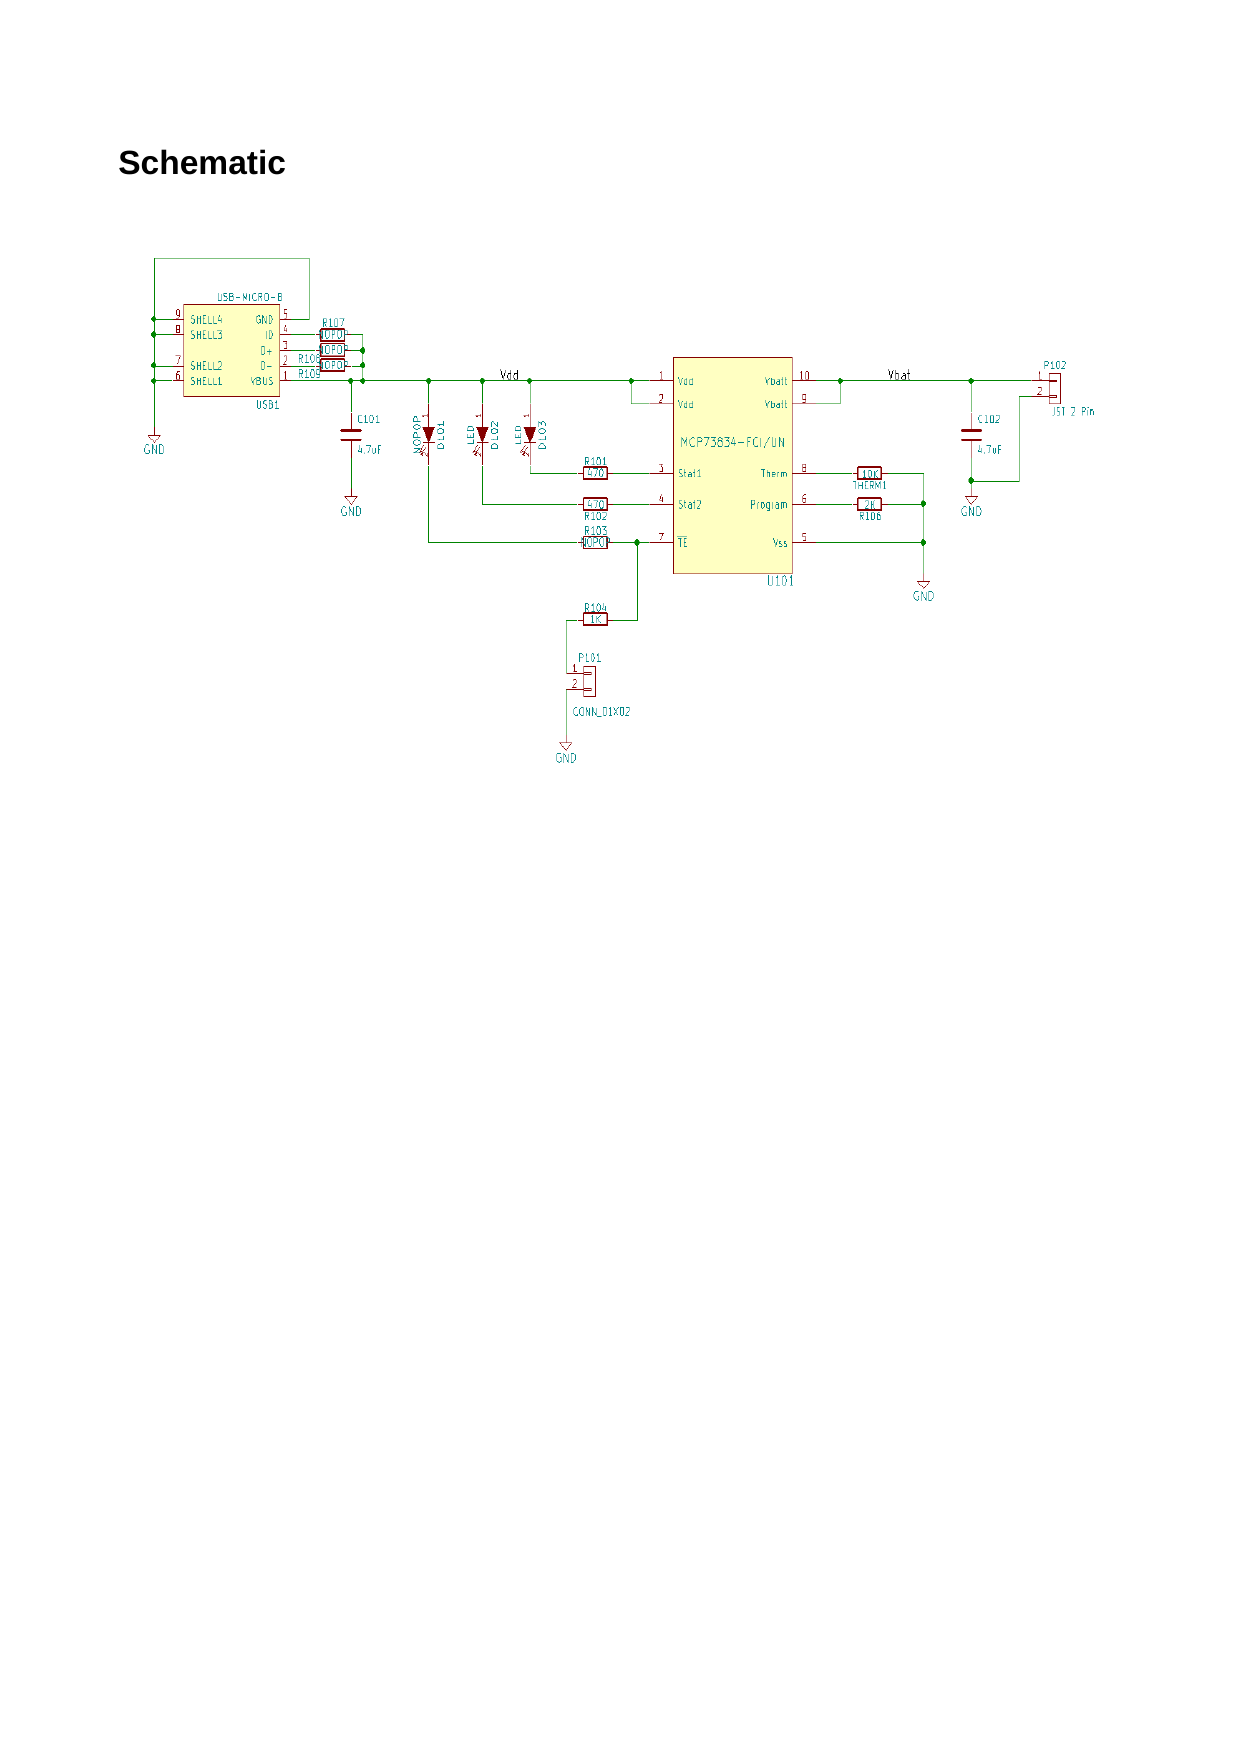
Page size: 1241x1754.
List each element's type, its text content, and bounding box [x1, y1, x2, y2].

subtitle Schematic [118, 143, 1122, 182]
